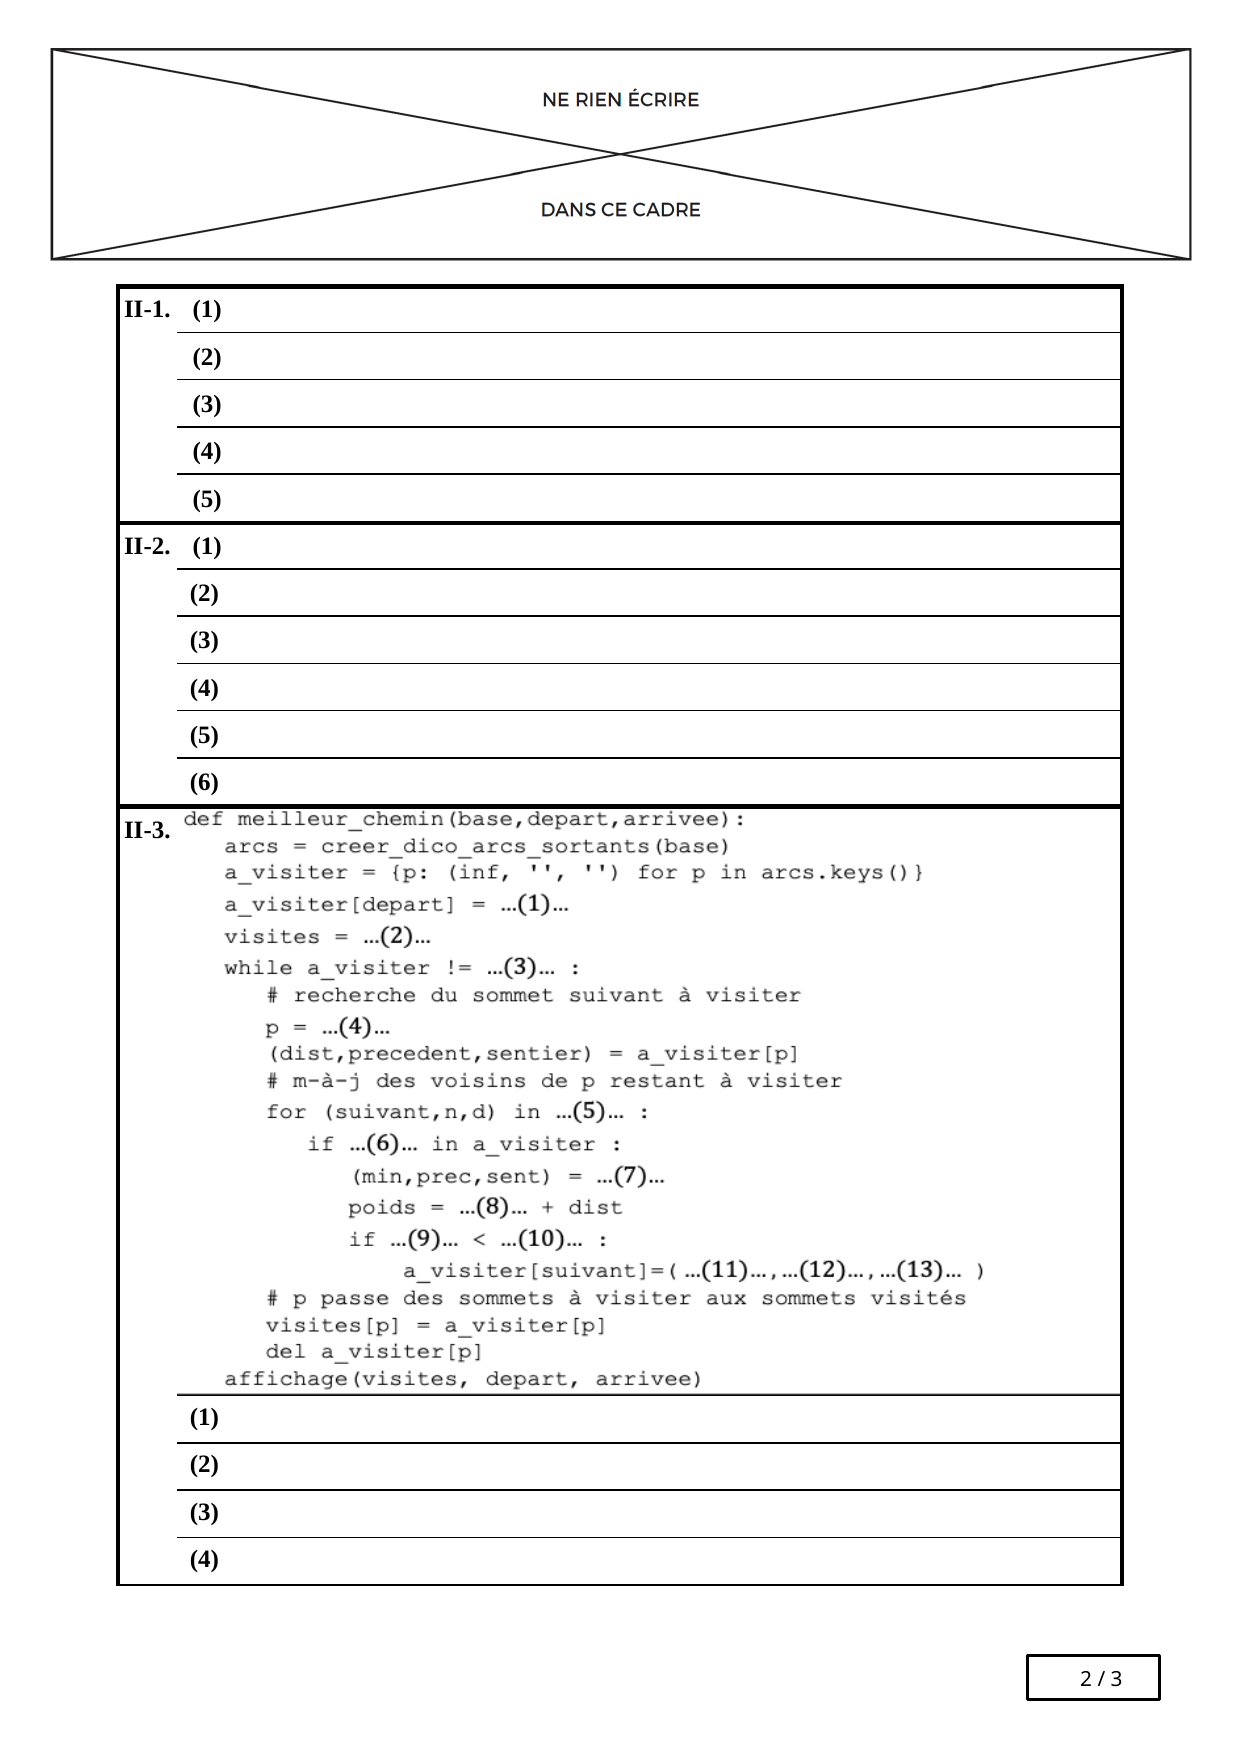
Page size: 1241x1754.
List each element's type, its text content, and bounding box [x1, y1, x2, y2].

table_cell (1) [177, 525, 236, 568]
table_cell [236, 475, 1120, 521]
table_cell (2) [177, 333, 236, 379]
table_cell [236, 380, 1120, 426]
table_header II-1. [120, 289, 177, 521]
table_cell (3) [177, 617, 231, 662]
table_cell (3) [177, 380, 236, 426]
table_cell [231, 1444, 1120, 1489]
table_cell [231, 617, 1120, 662]
table_cell II-2. [120, 525, 177, 804]
table_cell (4) [177, 428, 236, 473]
table_header [236, 289, 1120, 331]
table_cell [236, 428, 1120, 473]
table_cell [231, 570, 1120, 615]
table_cell [231, 1538, 1120, 1584]
table_cell II-3. [120, 809, 177, 1584]
table_cell (2) [177, 570, 231, 615]
table_cell (5) [177, 711, 231, 757]
picture [0, 0, 1241, 261]
table_cell (5) [177, 475, 236, 521]
table_cell (6) [177, 759, 231, 804]
table_cell (2) [177, 1444, 231, 1489]
table_cell [231, 664, 1120, 710]
table_cell [231, 1396, 1120, 1442]
table_header (1) [177, 289, 236, 331]
table_cell [236, 525, 1120, 568]
table_cell (1) [177, 1396, 231, 1442]
table_cell (4) [177, 664, 231, 710]
table_cell [236, 333, 1120, 379]
table_cell [177, 809, 1120, 1395]
table_cell [231, 711, 1120, 757]
table_cell (3) [177, 1491, 231, 1537]
table_cell [231, 1491, 1120, 1537]
table_cell [231, 759, 1120, 804]
table_cell (4) [177, 1538, 231, 1584]
